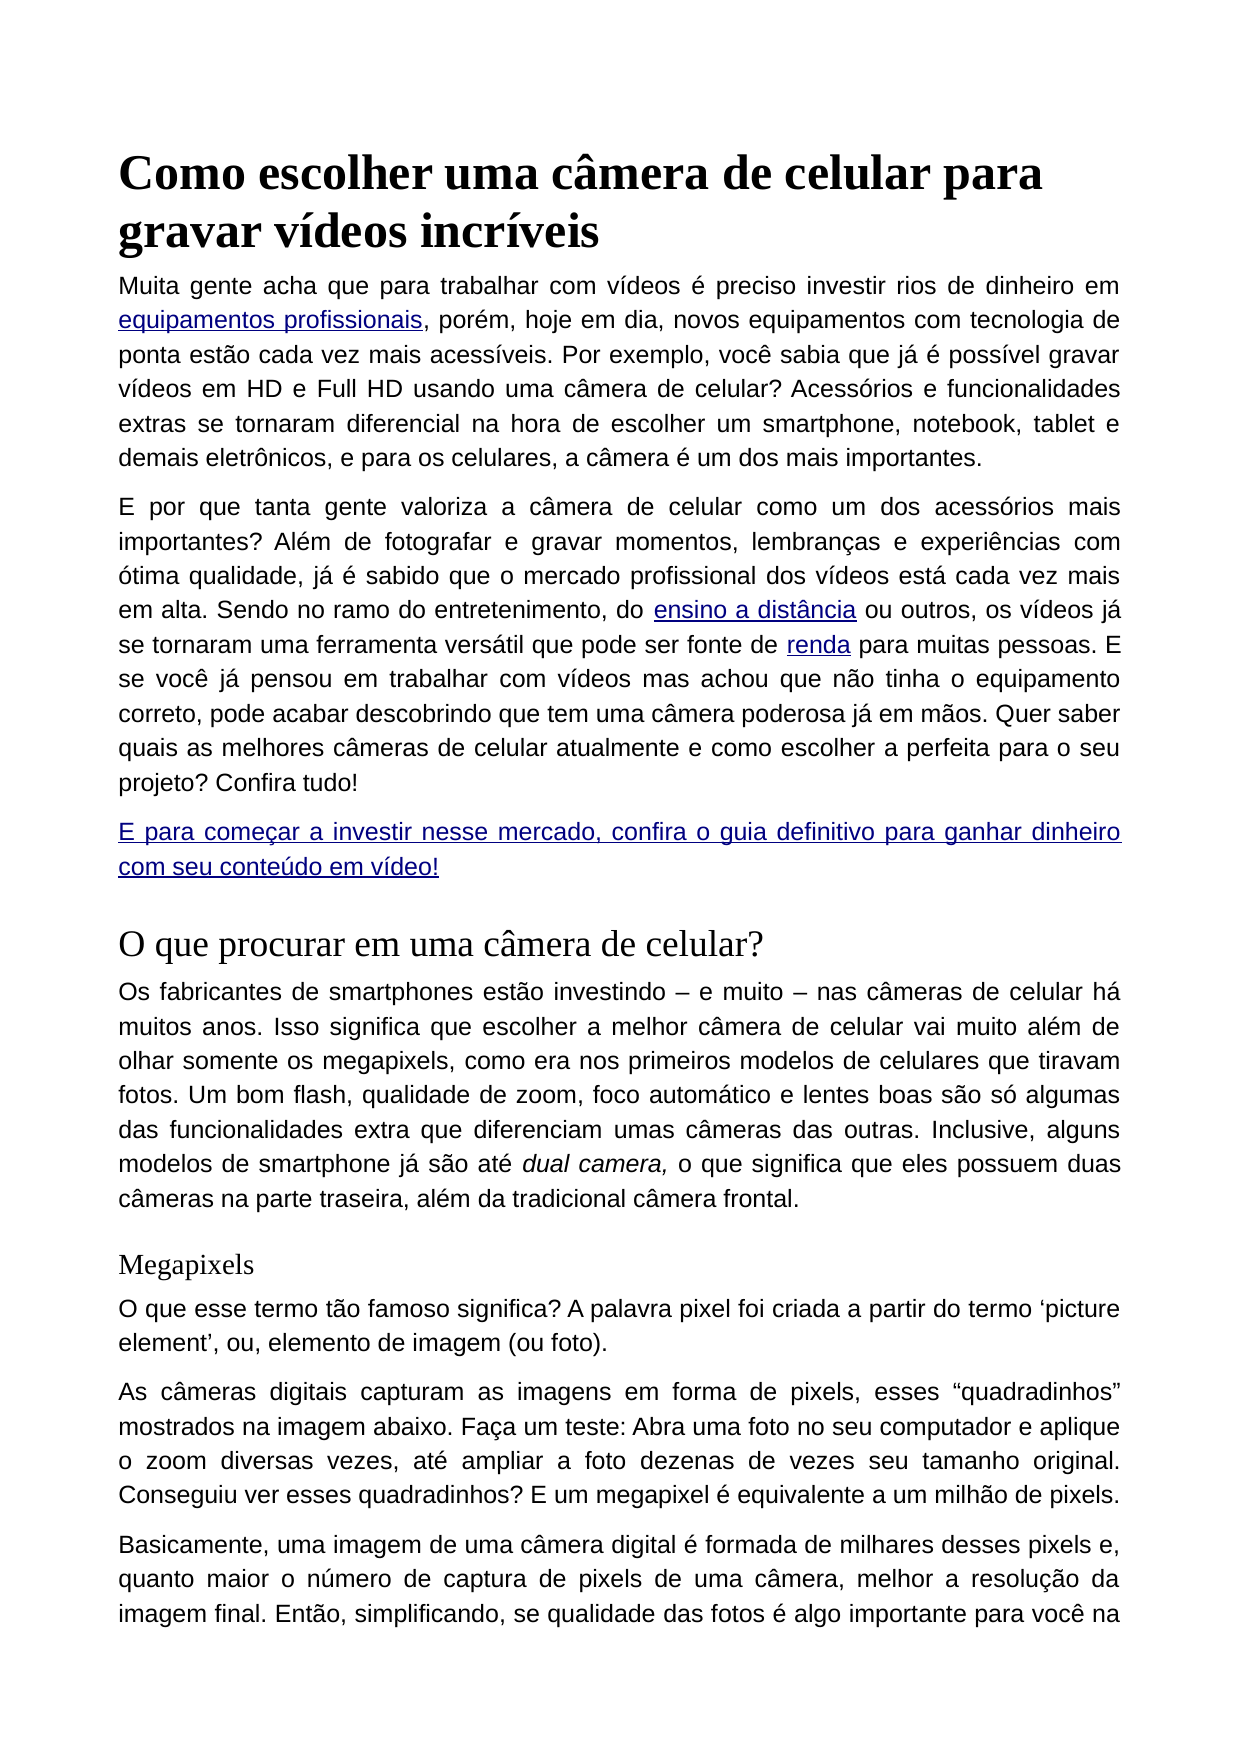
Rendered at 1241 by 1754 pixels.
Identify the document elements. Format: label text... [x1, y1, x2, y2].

text E para começar a investir nesse mercado, confira o guia definitivo para ganhar dinheiro [118, 817, 1122, 842]
text O que esse termo tão famoso significa? A palavra pixel foi criada a partir do termo ‘picture element’, ou, elemento de imagem (ou foto). [118, 1293, 1122, 1357]
text Muita gente acha que para trabalhar com vídeos é preciso investir rios de dinheiro em equipamentos profissionais, porém, hoje em dia, novos equipamentos com tecnologia de ponta estão cada vez mais acessíveis. Por exemplo, você sabia que já é possível gravar vídeos em HD e Full HD usando uma câmera de celular? Acessórios e funcionalidades extras se tornaram diferencial na hora de escolher um smartphone, notebook, tablet e demais eletrônicos, e para os celulares, a câmera é um dos mais importantes. [118, 271, 1122, 472]
text As câmeras digitais capturam as imagens em forma de pixels, esses “quadradinhos” mostrados na imagem abaixo. Faça um teste: Abra uma foto no seu computador e aplique o zoom diversas vezes, até ampliar a foto dezenas de vezes seu tamanho original. Conseguiu ver esses quadradinhos? E um megapixel é equivalente a um milhão de pixels. [118, 1377, 1122, 1509]
text com seu conteúdo em vídeo! [118, 843, 1122, 880]
text Os fabricantes de smartphones estão investindo – e muito – nas câmeras de celular há muitos anos. Isso significa que escolher a melhor câmera de celular vai muito além de olhar somente os megapixels, como era nos primeiros modelos de celulares que tiravam fotos. Um bom flash, qualidade de zoom, foco automático e lentes boas são só algumas das funcionalidades extra que diferenciam umas câmeras das outras. Inclusive, alguns modelos de smartphone já são até dual camera, o que significa que eles possuem duas câmeras na parte traseira, além da tradicional câmera frontal. [118, 977, 1122, 1213]
subtitle O que procurar em uma câmera de celular? [118, 921, 1122, 964]
subtitle Como escolher uma câmera de celular para gravar vídeos incríveis [118, 143, 1122, 258]
subtitle Megapixels [118, 1247, 1122, 1281]
text E por que tanta gente valoriza a câmera de celular como um dos acessórios mais importantes? Além de fotografar e gravar momentos, lembranças e experiências com ótima qualidade, já é sabido que o mercado profissional dos vídeos está cada vez mais em alta. Sendo no ramo do entretenimento, do ensino a distância ou outros, os vídeos já se tornaram uma ferramenta versátil que pode ser fonte de renda para muitas pessoas. E se você já pensou em trabalhar com vídeos mas achou que não tinha o equipamento correto, pode acabar descobrindo que tem uma câmera poderosa já em mãos. Quer saber quais as melhores câmeras de celular atualmente e como escolher a perfeita para o seu projeto? Confira tudo! [118, 492, 1122, 797]
text Basicamente, uma imagem de uma câmera digital é formada de milhares desses pixels e, quanto maior o número de captura de pixels de uma câmera, melhor a resolução da imagem final. Então, simplificando, se qualidade das fotos é algo importante para você na [118, 1529, 1122, 1627]
